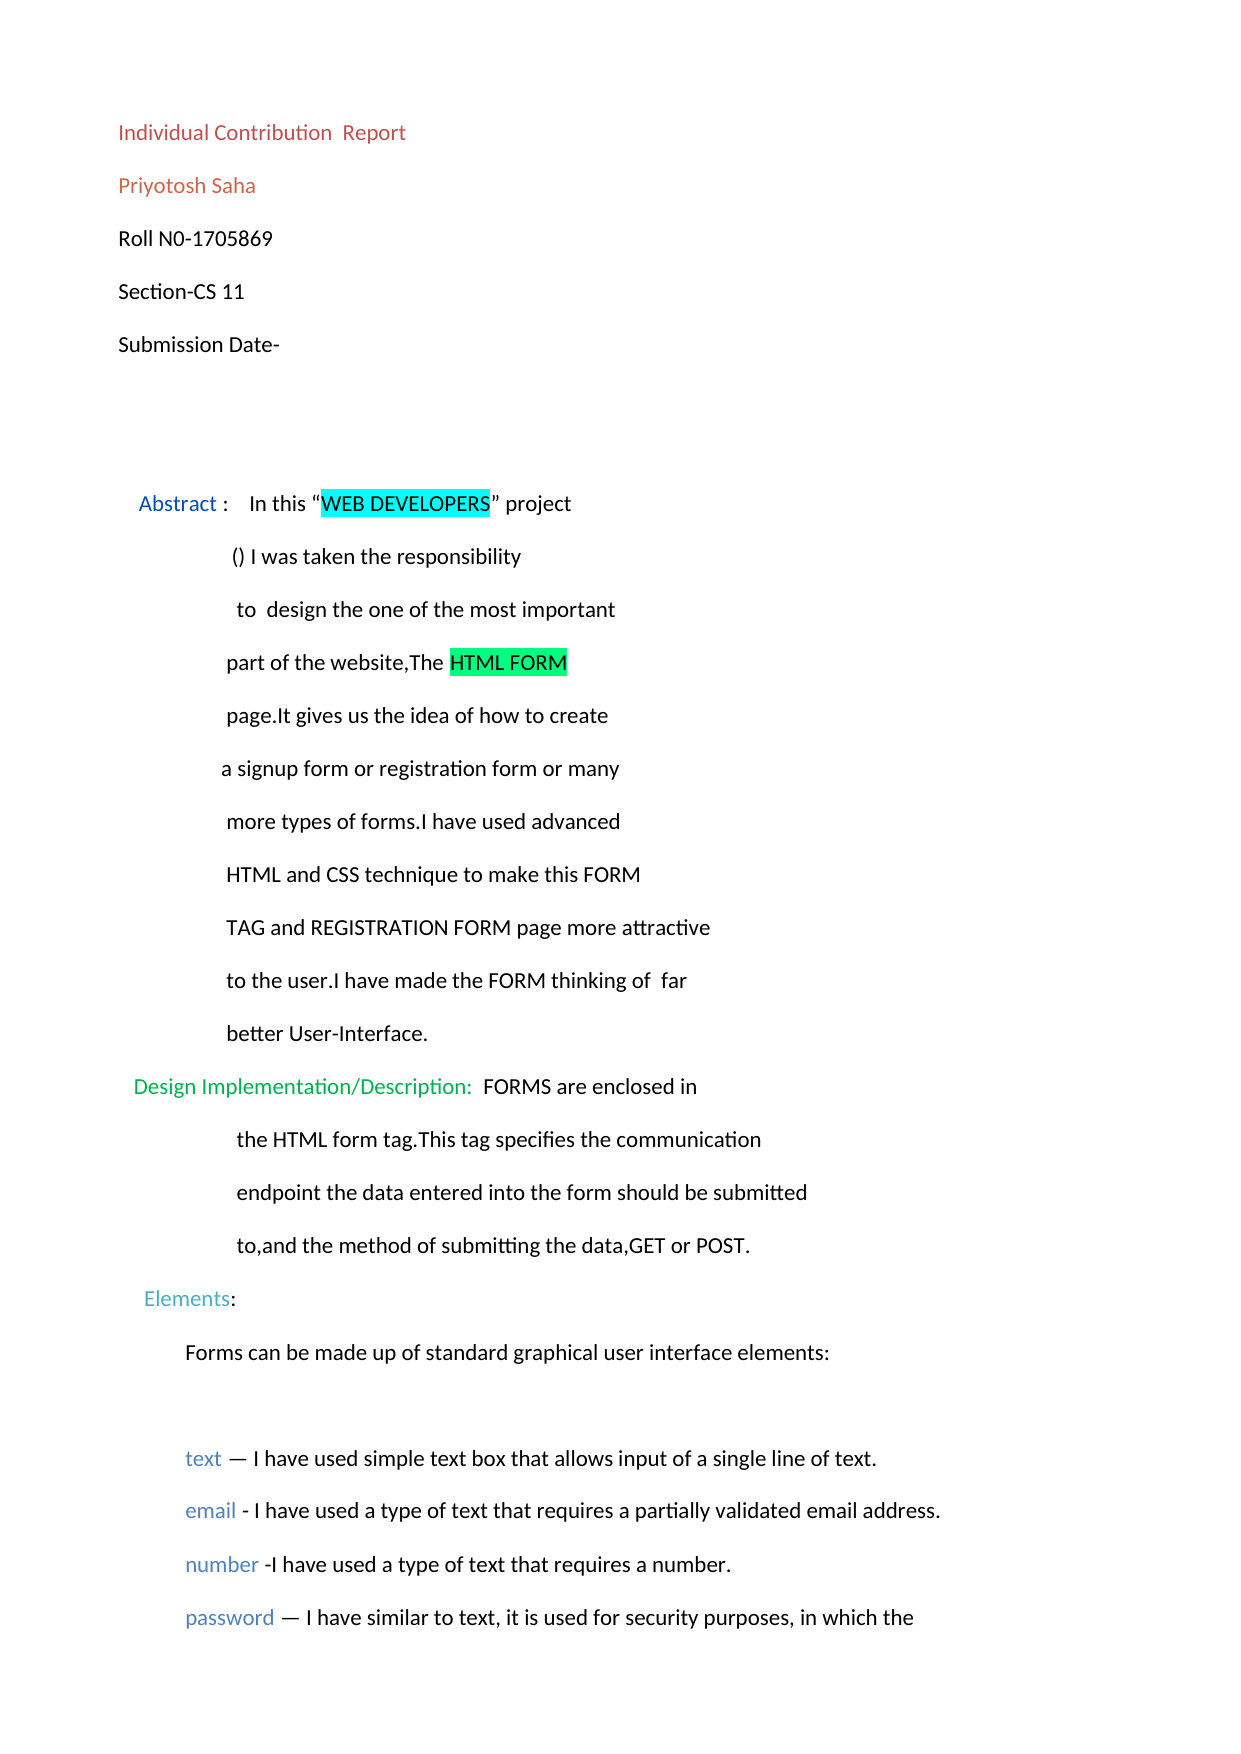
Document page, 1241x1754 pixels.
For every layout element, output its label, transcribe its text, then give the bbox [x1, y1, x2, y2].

text Section-CS 11 [118, 277, 1122, 305]
text better User-Interface. [118, 1019, 1122, 1047]
text a signup form or registration form or many [118, 754, 1122, 782]
text Submission Date- [118, 330, 1122, 358]
text part of the website,The HTML FORM [118, 648, 1122, 676]
text Design Implementation/Description: FORMS are enclosed in [118, 1072, 1122, 1101]
text Roll N0-1705869 [118, 224, 1122, 252]
text password — I have similar to text, it is used for security purposes, in which the [118, 1603, 1122, 1631]
text Priyotosh Saha [118, 171, 1122, 199]
text to,and the method of submitting the data,GET or POST. [118, 1232, 1122, 1259]
text Forms can be made up of standard graphical user interface elements: [118, 1338, 1122, 1366]
text the HTML form tag.This tag specifies the communication [118, 1126, 1122, 1153]
text number -I have used a type of text that requires a number. [118, 1550, 1122, 1578]
text page.It gives us the idea of how to create [118, 701, 1122, 729]
text TAG and REGISTRATION FORM page more attractive [118, 913, 1122, 941]
text Individual Contribution Report [118, 118, 1122, 146]
text Elements: [118, 1284, 1122, 1313]
text () I was taken the responsibility [118, 542, 1122, 570]
text email - I have used a type of text that requires a partially validated email address. [118, 1497, 1122, 1525]
text more types of forms.I have used advanced [118, 807, 1122, 835]
text to design the one of the most important [118, 595, 1122, 623]
text HTML and CSS technique to make this FORM [118, 860, 1122, 888]
text endpoint the data entered into the form should be submitted [118, 1178, 1122, 1207]
text text — I have used simple text box that allows input of a single line of text. [118, 1444, 1122, 1472]
text to the user.I have made the FORM thinking of far [118, 966, 1122, 994]
text Abstract : In this “WEB DEVELOPERS” project [118, 489, 1122, 517]
